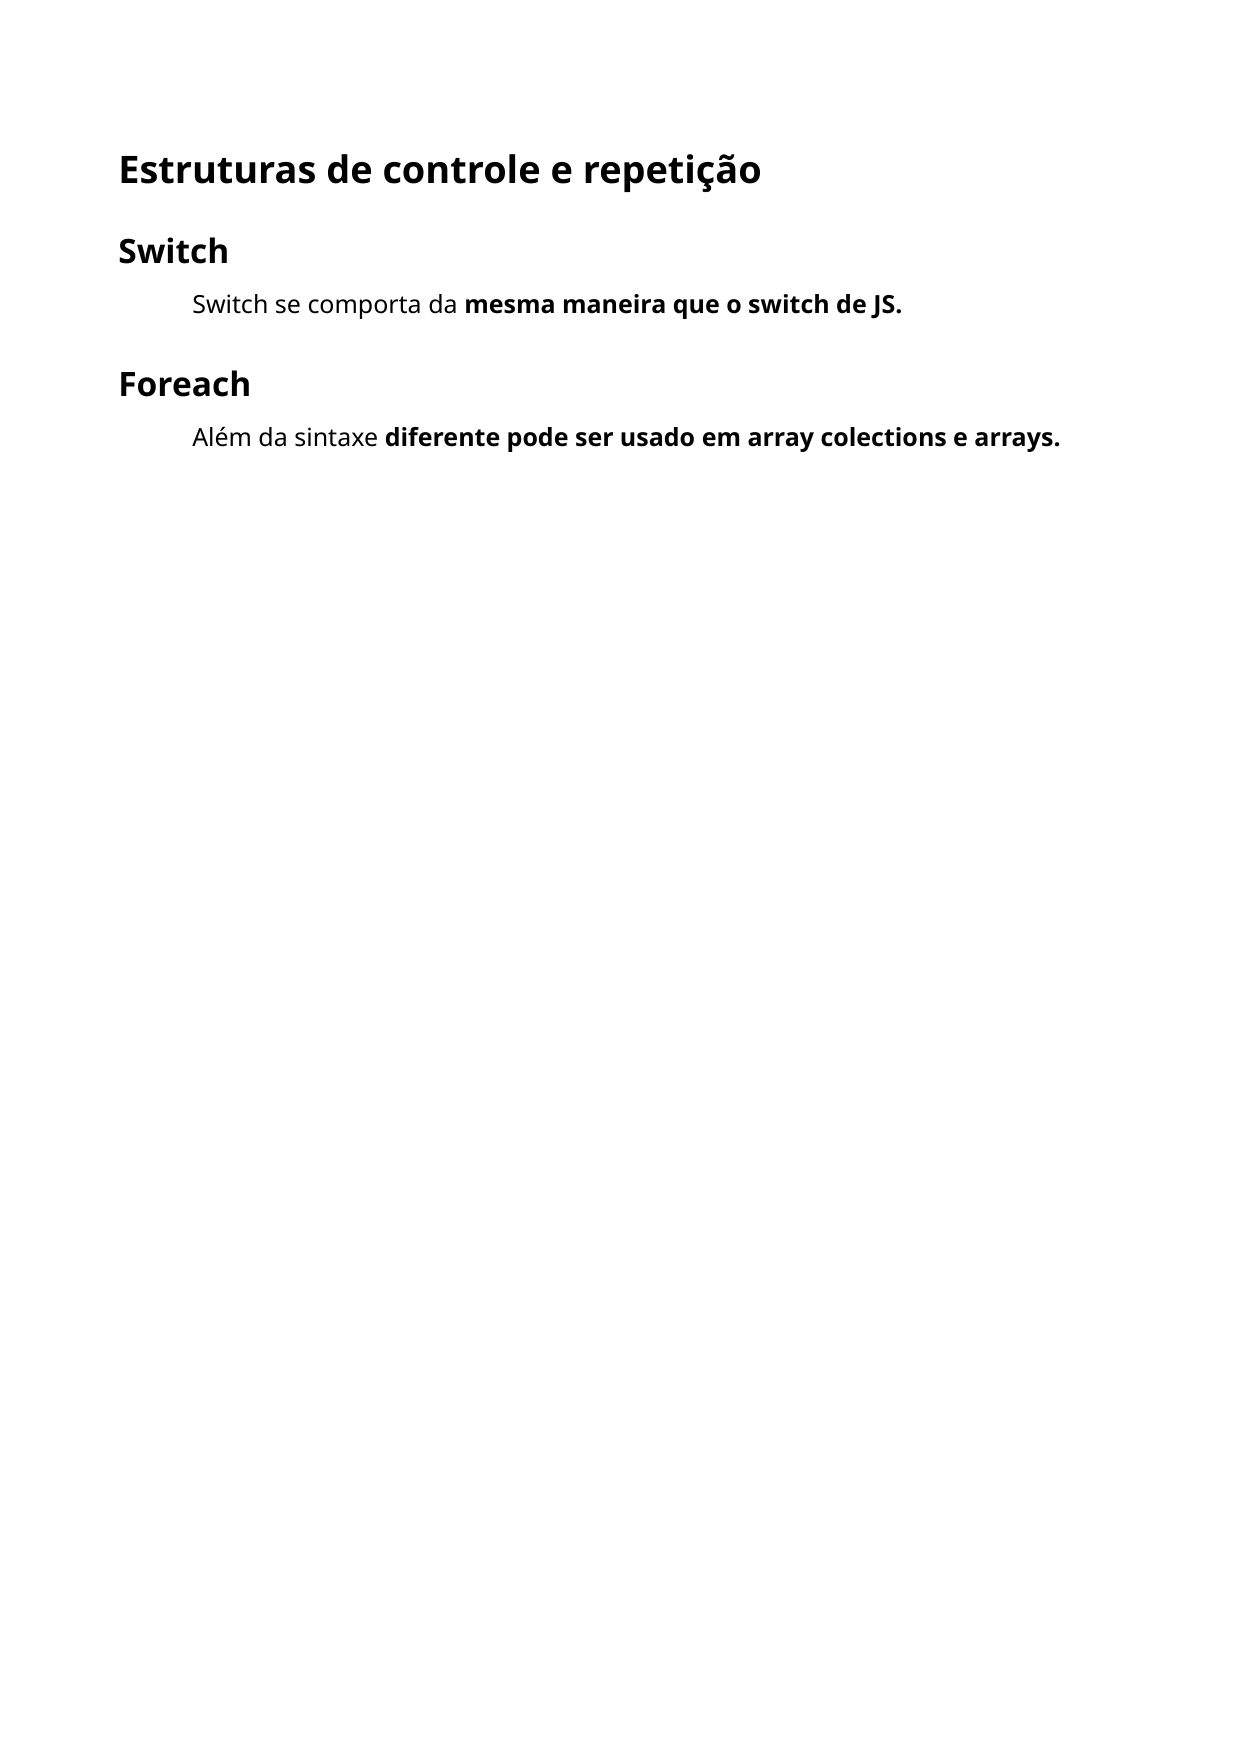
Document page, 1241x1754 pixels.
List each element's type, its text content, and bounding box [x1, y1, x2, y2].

text Além da sintaxe diferente pode ser usado em array colections e arrays. [118, 419, 1122, 453]
subtitle Switch [118, 228, 1122, 274]
subtitle Foreach [118, 361, 1122, 407]
text Switch se comporta da mesma maneira que o switch de JS. [118, 286, 1122, 320]
subtitle Estruturas de controle e repetição [118, 143, 1122, 195]
